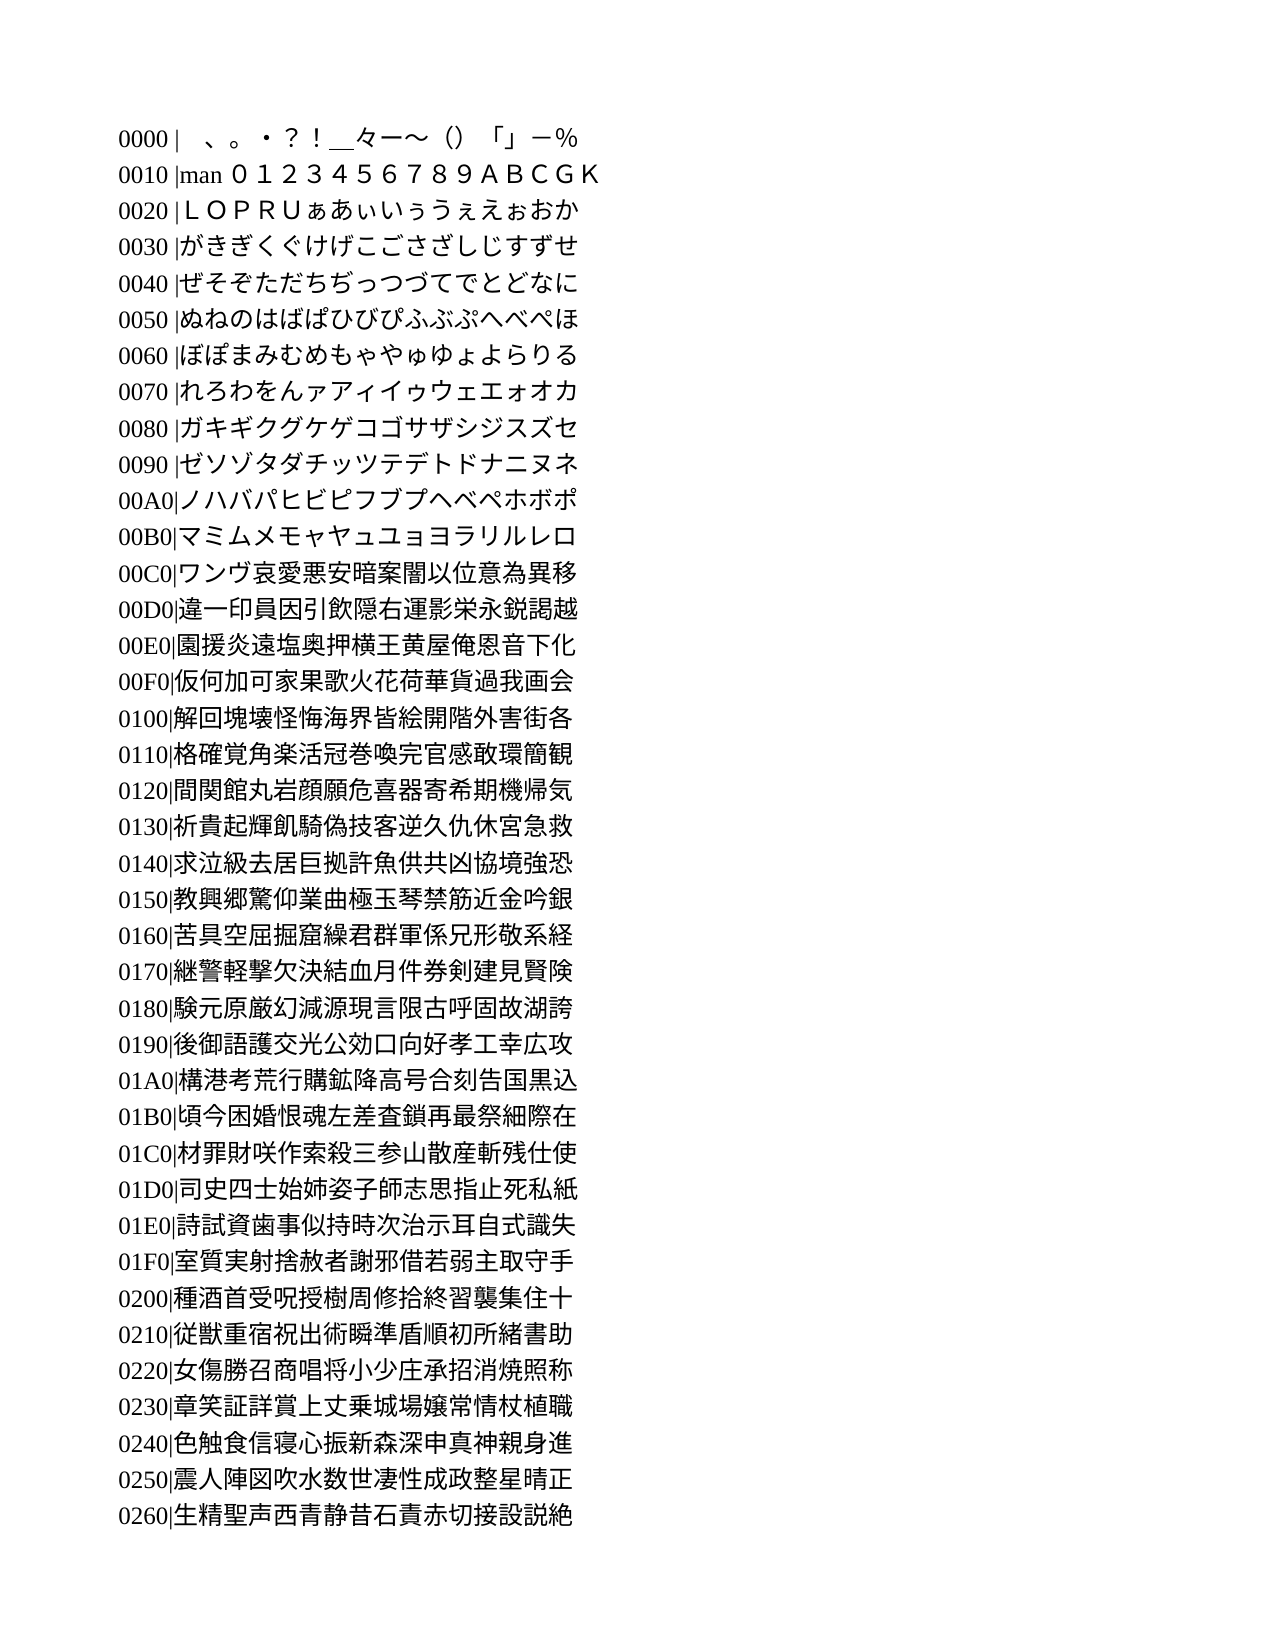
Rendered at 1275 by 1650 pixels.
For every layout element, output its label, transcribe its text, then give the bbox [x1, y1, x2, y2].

text 0220|女傷勝召商唱将小少庄承招消焼照称 [118, 1351, 1157, 1387]
text 01E0|詩試資歯事似持時次治示耳自式識失 [118, 1206, 1157, 1242]
text 01B0|頃今困婚恨魂左差査鎖再最祭細際在 [118, 1097, 1157, 1133]
text 0260|生精聖声西青静昔石責赤切接設説絶 [118, 1496, 1157, 1532]
text 0250|震人陣図吹水数世凄性成政整星晴正 [118, 1459, 1157, 1496]
text 0040 |ぜそぞただちぢっつづてでとどなに [118, 263, 1157, 299]
text 01C0|材罪財咲作索殺三参山散産斬残仕使 [118, 1133, 1157, 1169]
text 01F0|室質実射捨赦者謝邪借若弱主取守手 [118, 1242, 1157, 1278]
text 0100|解回塊壊怪悔海界皆絵開階外害街各 [118, 698, 1157, 734]
text 0160|苦具空屈掘窟繰君群軍係兄形敬系経 [118, 916, 1157, 952]
text 0210|従獣重宿祝出術瞬準盾順初所緒書助 [118, 1314, 1157, 1351]
text 0180|験元原厳幻減源現言限古呼固故湖誇 [118, 988, 1157, 1024]
text 0130|祈貴起輝飢騎偽技客逆久仇休宮急救 [118, 807, 1157, 843]
text 00E0|園援炎遠塩奥押横王黄屋俺恩音下化 [118, 626, 1157, 662]
text 01A0|構港考荒行購鉱降高号合刻告国黒込 [118, 1061, 1157, 1097]
text 0050 |ぬねのはばぱひびぴふぶぷへべぺほ [118, 299, 1157, 336]
text 0200|種酒首受呪授樹周修拾終習襲集住十 [118, 1278, 1157, 1314]
text 0020 |ＬＯＰＲＵぁあぃいぅうぇえぉおか [118, 191, 1157, 227]
text 00C0|ワンヴ哀愛悪安暗案闇以位意為異移 [118, 553, 1157, 589]
text 0000 | 、。・？！＿々ー～（）「」－％ [118, 118, 1157, 154]
text 0190|後御語護交光公効口向好孝工幸広攻 [118, 1024, 1157, 1061]
text 00A0|ノハバパヒビピフブプヘベペホボポ [118, 481, 1157, 517]
text 00B0|マミムメモャヤュユョヨラリルレロ [118, 517, 1157, 553]
text 0150|教興郷驚仰業曲極玉琴禁筋近金吟銀 [118, 879, 1157, 916]
text 0140|求泣級去居巨拠許魚供共凶協境強恐 [118, 843, 1157, 879]
text 00D0|違一印員因引飲隠右運影栄永鋭謁越 [118, 589, 1157, 626]
text 0080 |ガキギクグケゲコゴサザシジスズセ [118, 408, 1157, 444]
text 0240|色触食信寝心振新森深申真神親身進 [118, 1423, 1157, 1459]
text 0060 |ぼぽまみむめもゃやゅゆょよらりる [118, 336, 1157, 372]
text 0070 |れろわをんァアィイゥウェエォオカ [118, 372, 1157, 408]
text 01D0|司史四士始姉姿子師志思指止死私紙 [118, 1169, 1157, 1206]
text 0010 |man０１２３４５６７８９ＡＢＣＧＫ [118, 154, 1157, 191]
text 0090 |ゼソゾタダチッツテデトドナニヌネ [118, 444, 1157, 481]
text 00F0|仮何加可家果歌火花荷華貨過我画会 [118, 662, 1157, 698]
text 0030 |がきぎくぐけげこごさざしじすずせ [118, 227, 1157, 263]
text 0110|格確覚角楽活冠巻喚完官感敢環簡観 [118, 734, 1157, 771]
text 0230|章笑証詳賞上丈乗城場嬢常情杖植職 [118, 1387, 1157, 1423]
text 0120|間関館丸岩顔願危喜器寄希期機帰気 [118, 771, 1157, 807]
text 0170|継警軽撃欠決結血月件券剣建見賢険 [118, 952, 1157, 988]
